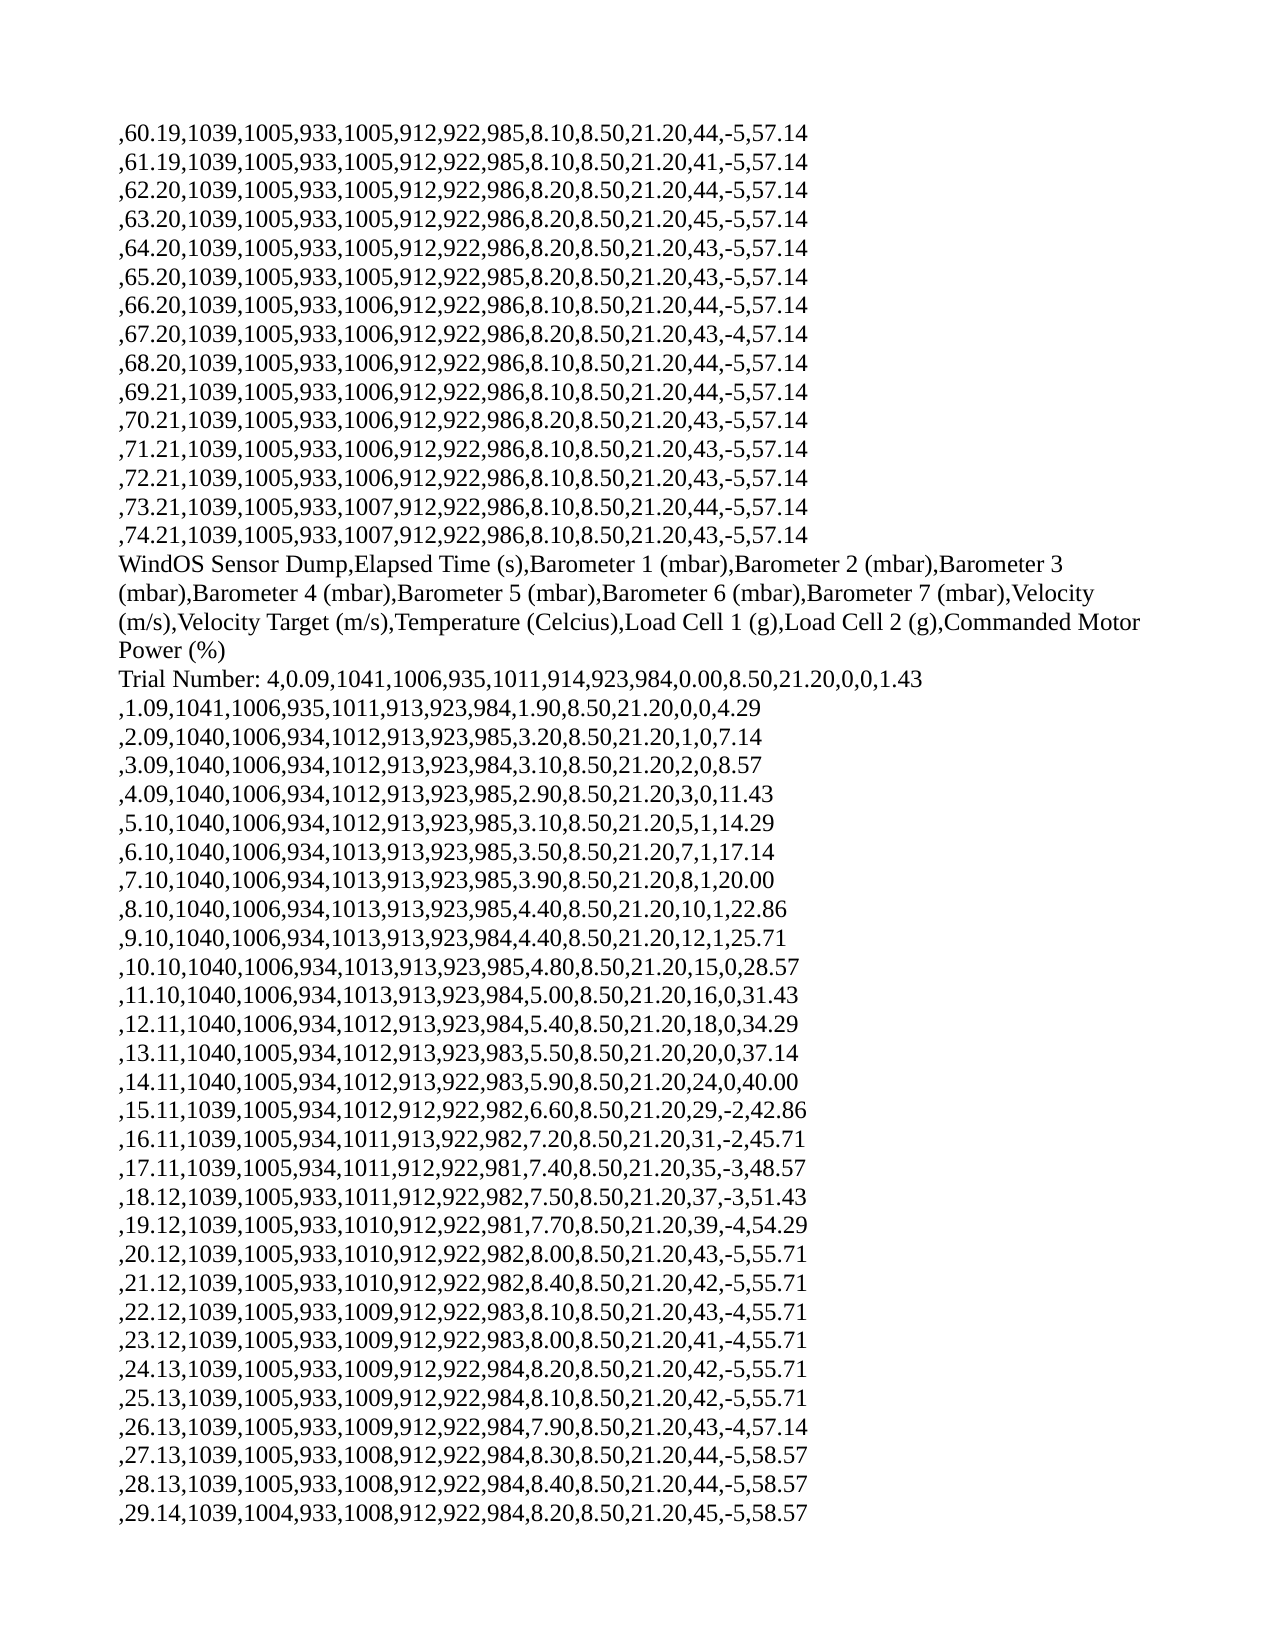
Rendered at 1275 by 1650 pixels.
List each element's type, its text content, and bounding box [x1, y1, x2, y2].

text ,26.13,1039,1005,933,1009,912,922,984,7.90,8.50,21.20,43,-4,57.14 [118, 1412, 1157, 1441]
text ,4.09,1040,1006,934,1012,913,923,985,2.90,8.50,21.20,3,0,11.43 [118, 779, 1157, 808]
text ,74.21,1039,1005,933,1007,912,922,986,8.10,8.50,21.20,43,-5,57.14 [118, 521, 1157, 549]
text ,9.10,1040,1006,934,1013,913,923,984,4.40,8.50,21.20,12,1,25.71 [118, 923, 1157, 952]
text ,29.14,1039,1004,933,1008,912,922,984,8.20,8.50,21.20,45,-5,58.57 [118, 1498, 1157, 1527]
text ,64.20,1039,1005,933,1005,912,922,986,8.20,8.50,21.20,43,-5,57.14 [118, 233, 1157, 262]
text ,69.21,1039,1005,933,1006,912,922,986,8.10,8.50,21.20,44,-5,57.14 [118, 377, 1157, 406]
text ,14.11,1040,1005,934,1012,913,922,983,5.90,8.50,21.20,24,0,40.00 [118, 1067, 1157, 1096]
text ,21.12,1039,1005,933,1010,912,922,982,8.40,8.50,21.20,42,-5,55.71 [118, 1268, 1157, 1297]
text ,63.20,1039,1005,933,1005,912,922,986,8.20,8.50,21.20,45,-5,57.14 [118, 204, 1157, 233]
text ,72.21,1039,1005,933,1006,912,922,986,8.10,8.50,21.20,43,-5,57.14 [118, 463, 1157, 492]
text ,27.13,1039,1005,933,1008,912,922,984,8.30,8.50,21.20,44,-5,58.57 [118, 1441, 1157, 1469]
text ,11.10,1040,1006,934,1013,913,923,984,5.00,8.50,21.20,16,0,31.43 [118, 981, 1157, 1009]
text ,66.20,1039,1005,933,1006,912,922,986,8.10,8.50,21.20,44,-5,57.14 [118, 291, 1157, 319]
text ,62.20,1039,1005,933,1005,912,922,986,8.20,8.50,21.20,44,-5,57.14 [118, 176, 1157, 204]
text ,20.12,1039,1005,933,1010,912,922,982,8.00,8.50,21.20,43,-5,55.71 [118, 1239, 1157, 1268]
text ,18.12,1039,1005,933,1011,912,922,982,7.50,8.50,21.20,37,-3,51.43 [118, 1182, 1157, 1211]
text ,15.11,1039,1005,934,1012,912,922,982,6.60,8.50,21.20,29,-2,42.86 [118, 1096, 1157, 1124]
text ,6.10,1040,1006,934,1013,913,923,985,3.50,8.50,21.20,7,1,17.14 [118, 837, 1157, 866]
text ,3.09,1040,1006,934,1012,913,923,984,3.10,8.50,21.20,2,0,8.57 [118, 751, 1157, 779]
text ,24.13,1039,1005,933,1009,912,922,984,8.20,8.50,21.20,42,-5,55.71 [118, 1354, 1157, 1383]
text ,68.20,1039,1005,933,1006,912,922,986,8.10,8.50,21.20,44,-5,57.14 [118, 348, 1157, 377]
text ,2.09,1040,1006,934,1012,913,923,985,3.20,8.50,21.20,1,0,7.14 [118, 722, 1157, 751]
text ,17.11,1039,1005,934,1011,912,922,981,7.40,8.50,21.20,35,-3,48.57 [118, 1153, 1157, 1182]
text ,8.10,1040,1006,934,1013,913,923,985,4.40,8.50,21.20,10,1,22.86 [118, 894, 1157, 923]
text ,7.10,1040,1006,934,1013,913,923,985,3.90,8.50,21.20,8,1,20.00 [118, 866, 1157, 894]
text ,22.12,1039,1005,933,1009,912,922,983,8.10,8.50,21.20,43,-4,55.71 [118, 1297, 1157, 1326]
text ,67.20,1039,1005,933,1006,912,922,986,8.20,8.50,21.20,43,-4,57.14 [118, 319, 1157, 348]
text ,13.11,1040,1005,934,1012,913,923,983,5.50,8.50,21.20,20,0,37.14 [118, 1038, 1157, 1067]
text WindOS Sensor Dump,Elapsed Time (s),Barometer 1 (mbar),Barometer 2 (mbar),Barometer 3 (mbar),Barometer 4 (mbar),Barometer 5 (mbar),Barometer 6 (mbar),Barometer 7 (mbar),Velocity (m/s),Velocity Target (m/s),Temperature (Celcius),Load Cell 1 (g),Load Cell 2 (g),Commanded Motor Power (%) [118, 549, 1157, 664]
text ,12.11,1040,1006,934,1012,913,923,984,5.40,8.50,21.20,18,0,34.29 [118, 1009, 1157, 1038]
text ,28.13,1039,1005,933,1008,912,922,984,8.40,8.50,21.20,44,-5,58.57 [118, 1469, 1157, 1498]
text ,25.13,1039,1005,933,1009,912,922,984,8.10,8.50,21.20,42,-5,55.71 [118, 1383, 1157, 1412]
text ,10.10,1040,1006,934,1013,913,923,985,4.80,8.50,21.20,15,0,28.57 [118, 952, 1157, 981]
text ,73.21,1039,1005,933,1007,912,922,986,8.10,8.50,21.20,44,-5,57.14 [118, 492, 1157, 521]
text ,61.19,1039,1005,933,1005,912,922,985,8.10,8.50,21.20,41,-5,57.14 [118, 147, 1157, 176]
text ,60.19,1039,1005,933,1005,912,922,985,8.10,8.50,21.20,44,-5,57.14 [118, 118, 1157, 147]
text ,19.12,1039,1005,933,1010,912,922,981,7.70,8.50,21.20,39,-4,54.29 [118, 1211, 1157, 1239]
text ,1.09,1041,1006,935,1011,913,923,984,1.90,8.50,21.20,0,0,4.29 [118, 693, 1157, 722]
text ,65.20,1039,1005,933,1005,912,922,985,8.20,8.50,21.20,43,-5,57.14 [118, 262, 1157, 291]
text Trial Number: 4,0.09,1041,1006,935,1011,914,923,984,0.00,8.50,21.20,0,0,1.43 [118, 664, 1157, 693]
text ,71.21,1039,1005,933,1006,912,922,986,8.10,8.50,21.20,43,-5,57.14 [118, 434, 1157, 463]
text ,23.12,1039,1005,933,1009,912,922,983,8.00,8.50,21.20,41,-4,55.71 [118, 1326, 1157, 1354]
text ,70.21,1039,1005,933,1006,912,922,986,8.20,8.50,21.20,43,-5,57.14 [118, 406, 1157, 434]
text ,16.11,1039,1005,934,1011,913,922,982,7.20,8.50,21.20,31,-2,45.71 [118, 1124, 1157, 1153]
text ,5.10,1040,1006,934,1012,913,923,985,3.10,8.50,21.20,5,1,14.29 [118, 808, 1157, 837]
